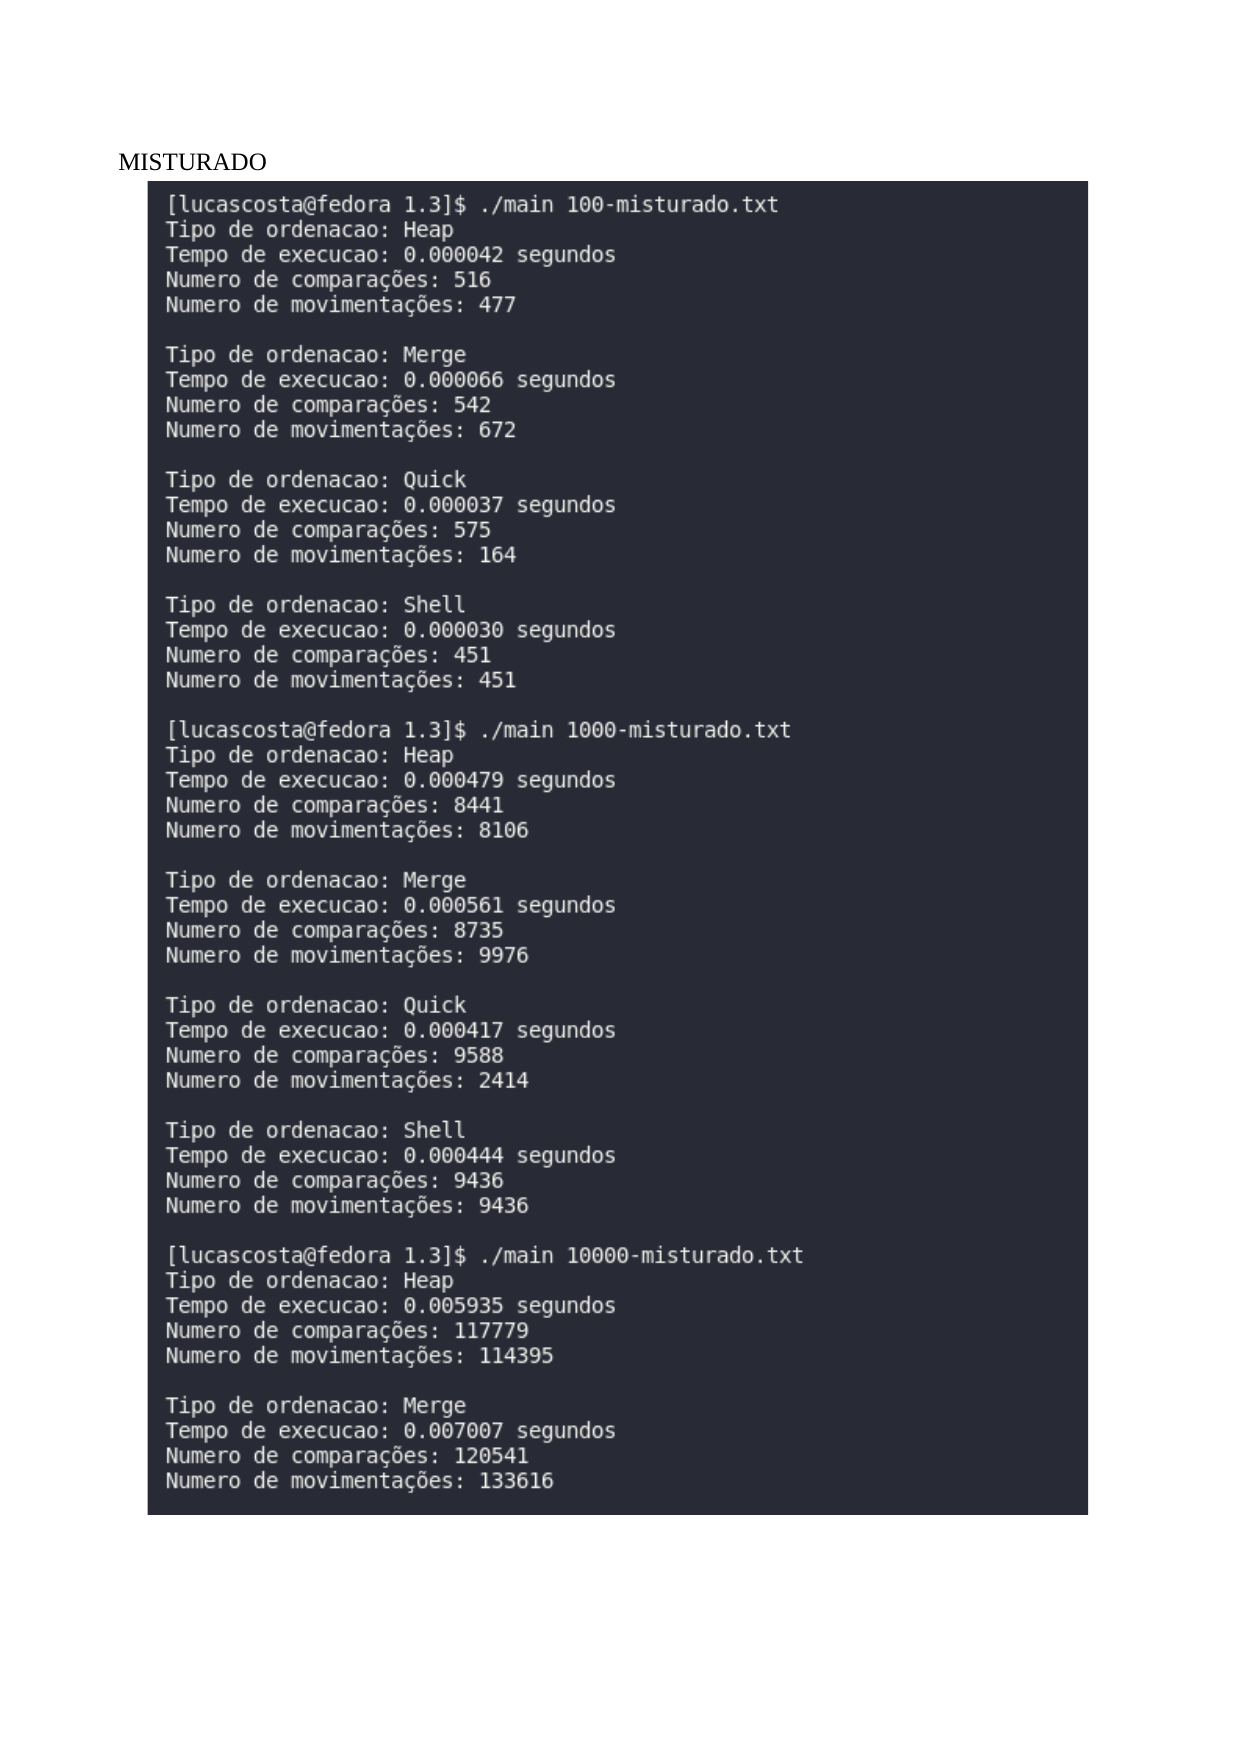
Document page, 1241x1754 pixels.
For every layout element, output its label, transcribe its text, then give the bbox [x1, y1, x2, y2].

text MISTURADO [118, 147, 1122, 176]
picture [147, 181, 1089, 1515]
